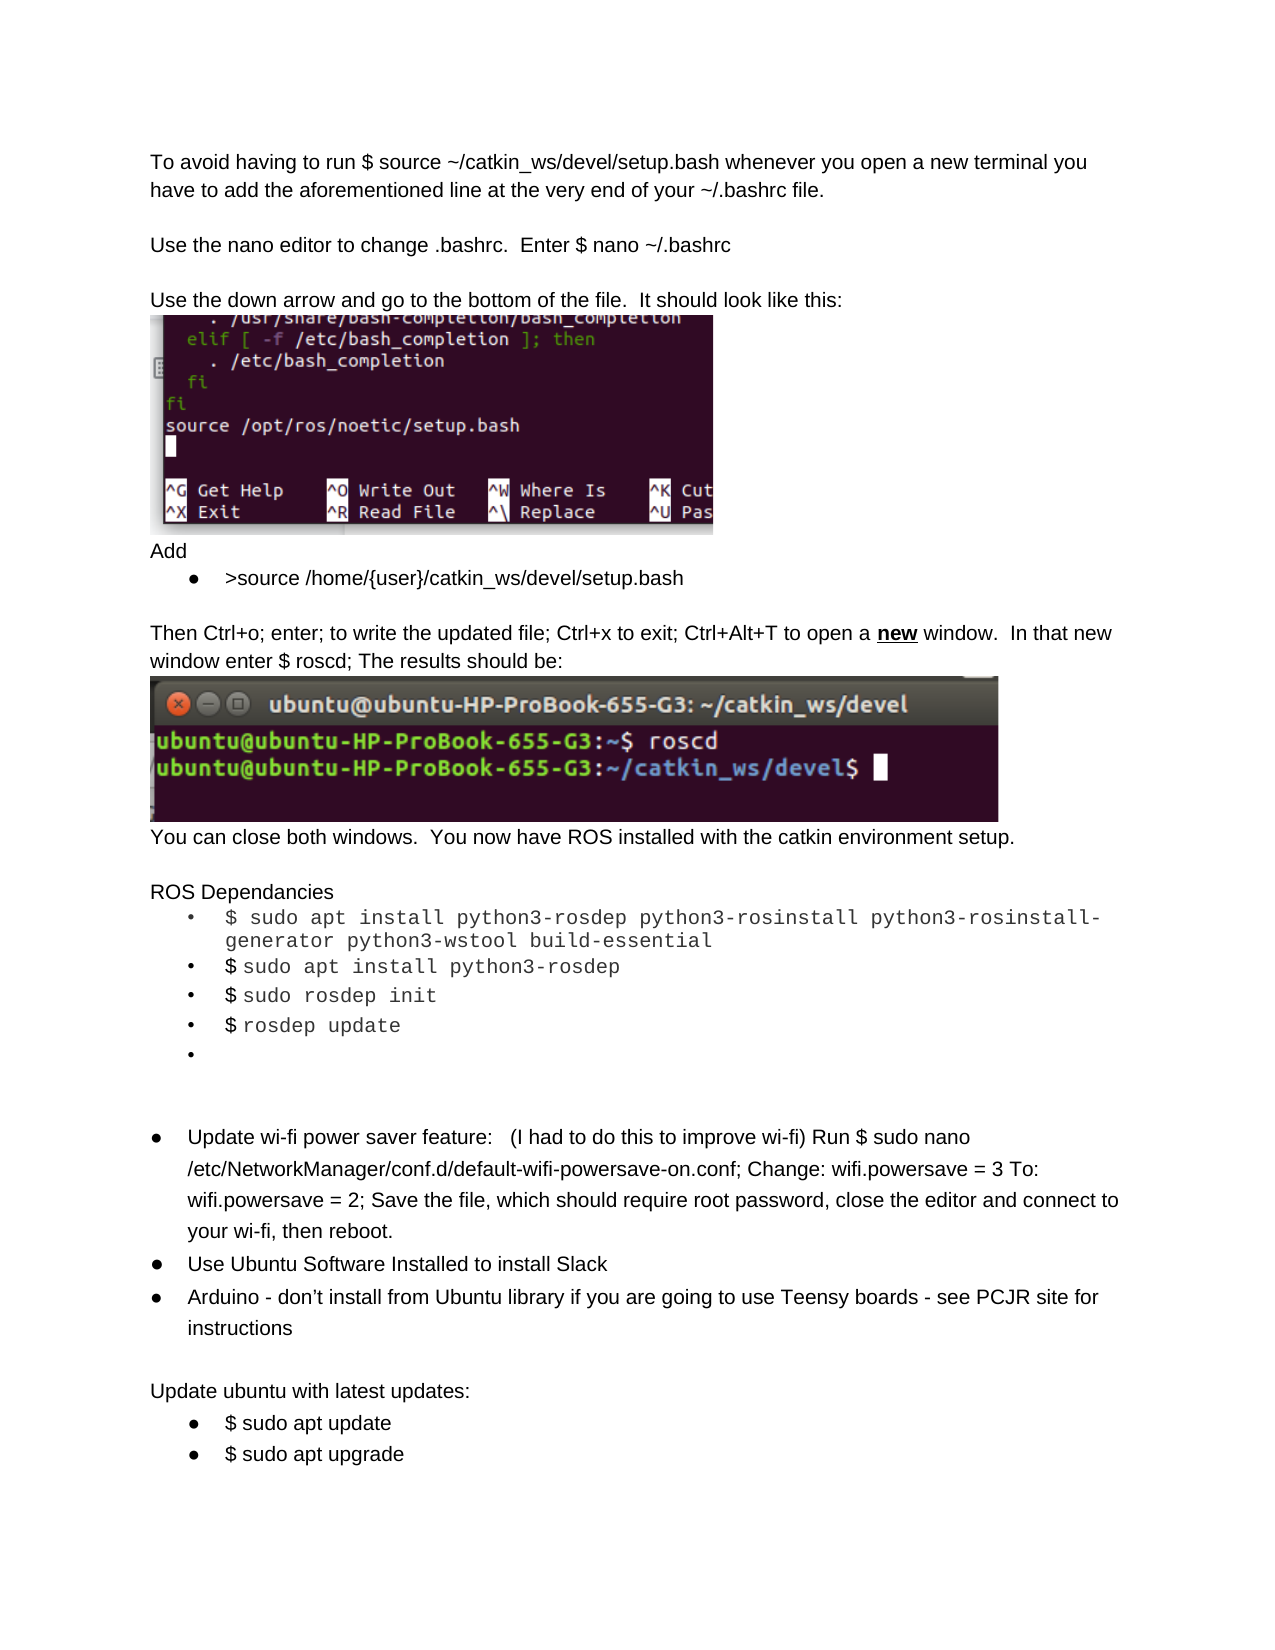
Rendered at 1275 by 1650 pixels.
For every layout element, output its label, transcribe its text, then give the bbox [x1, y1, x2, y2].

list >source /home/{user}/catkin_ws/devel/setup.bash [187, 566, 1125, 590]
text Then Ctrl+o; enter; to write the updated file; Ctrl+x to exit; Ctrl+Alt+T to open a new window. In that new window enter $ roscd; The results should be: [150, 621, 1125, 672]
text ROS Dependancies [150, 880, 1125, 904]
text To avoid having to run $ source ~/catkin_ws/devel/setup.bash whenever you open a new terminal you have to add the aforementioned line at the very end of your ~/.bashrc file. [150, 150, 1125, 201]
list $ sudo rosdep init [187, 983, 1125, 1009]
text Add [150, 538, 1125, 562]
text Use the down arrow and go to the bottom of the file. It should look like this: [150, 287, 1125, 311]
picture [150, 315, 714, 535]
list $ sudo apt install python3-rosdep python3-rosinstall python3-rosinstall-generator python3-wstool build-essential [187, 908, 1125, 954]
list Arduino - don’t install from Ubuntu library if you are going to use Teensy boards - see PCJR site for instructions [150, 1285, 1125, 1340]
list $ sudo apt upgrade [187, 1442, 1125, 1466]
picture [150, 676, 999, 822]
text Use the nano editor to change .bashrc. Enter $ nano ~/.bashrc [150, 232, 1125, 256]
list Update wi-fi power saver feature: (I had to do this to improve wi-fi) Run $ sudo nano /etc/NetworkManager/conf.d/default-wifi-powersave-on.conf; Change: wifi.powersave = 3 To: wifi.powersave = 2; Save the file, which should require root password, close the editor and connect to your wi-fi, then reboot. [150, 1125, 1125, 1243]
list Use Ubuntu Software Installed to install Slack [150, 1250, 1125, 1277]
text You can close both windows. You now have ROS installed with the catkin environment setup. [150, 825, 1125, 849]
list $ sudo apt install python3-rosdep [187, 954, 1125, 979]
list $ sudo apt update [187, 1410, 1125, 1434]
text Update ubuntu with latest updates: [150, 1379, 1125, 1403]
list $ rosdep update [187, 1013, 1125, 1038]
